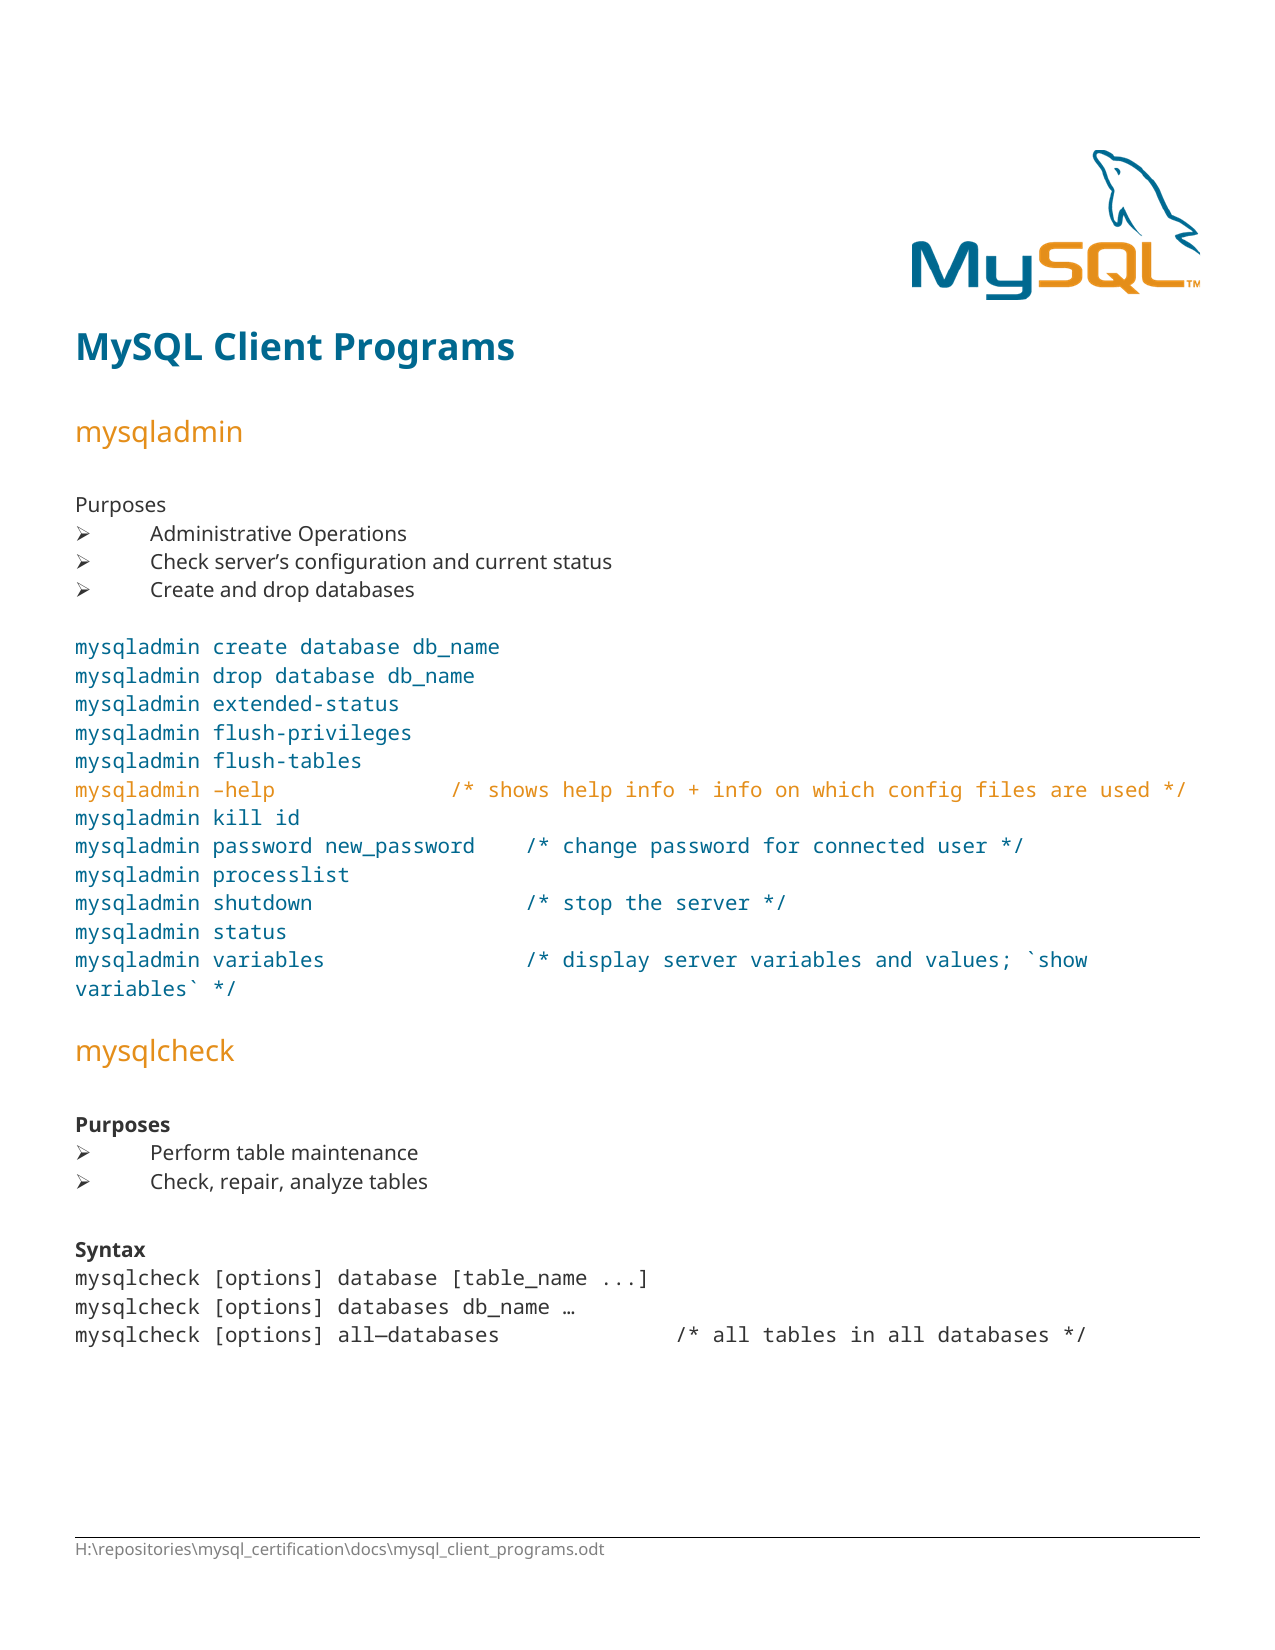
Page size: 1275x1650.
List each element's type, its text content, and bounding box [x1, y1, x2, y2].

text mysqladmin variables /* display server variables and values; `show variables` */ [75, 945, 1200, 1002]
text mysqlcheck [options] database [table_name ...] [75, 1263, 1200, 1292]
text Syntax [75, 1235, 1200, 1263]
list Check server’s configuration and current status [75, 547, 1200, 576]
text mysqladmin status [75, 917, 1200, 945]
title MySQL Client Programs [75, 320, 1200, 371]
list Perform table maintenance [75, 1138, 1200, 1167]
text mysqladmin kill id [75, 803, 1200, 832]
text Purposes [75, 1110, 1200, 1138]
text mysqladmin [75, 411, 1200, 451]
text mysqladmin extended-status [75, 689, 1200, 718]
list Create and drop databases [75, 576, 1200, 604]
picture [1108, 150, 1200, 251]
list Check, repair, analyze tables [75, 1167, 1200, 1195]
text mysqlcheck [options] databases db_name … [75, 1292, 1200, 1320]
text mysqladmin flush-tables [75, 746, 1200, 775]
list Administrative Operations [75, 519, 1200, 547]
text mysqladmin create database db_name [75, 632, 1200, 661]
text Purposes [75, 490, 1200, 519]
text mysqladmin flush-privileges [75, 718, 1200, 746]
text mysqladmin processlist [75, 860, 1200, 888]
text mysqladmin password new_password /* change password for connected user */ [75, 832, 1200, 860]
text mysqladmin drop database db_name [75, 661, 1200, 689]
text mysqladmin –help /* shows help info + info on which config files are used */ [75, 775, 1200, 803]
picture [912, 150, 1200, 300]
text mysqlcheck [75, 1031, 1200, 1070]
text mysqladmin shutdown /* stop the server */ [75, 888, 1200, 917]
text mysqlcheck [options] all—databases /* all tables in all databases */ [75, 1320, 1200, 1349]
